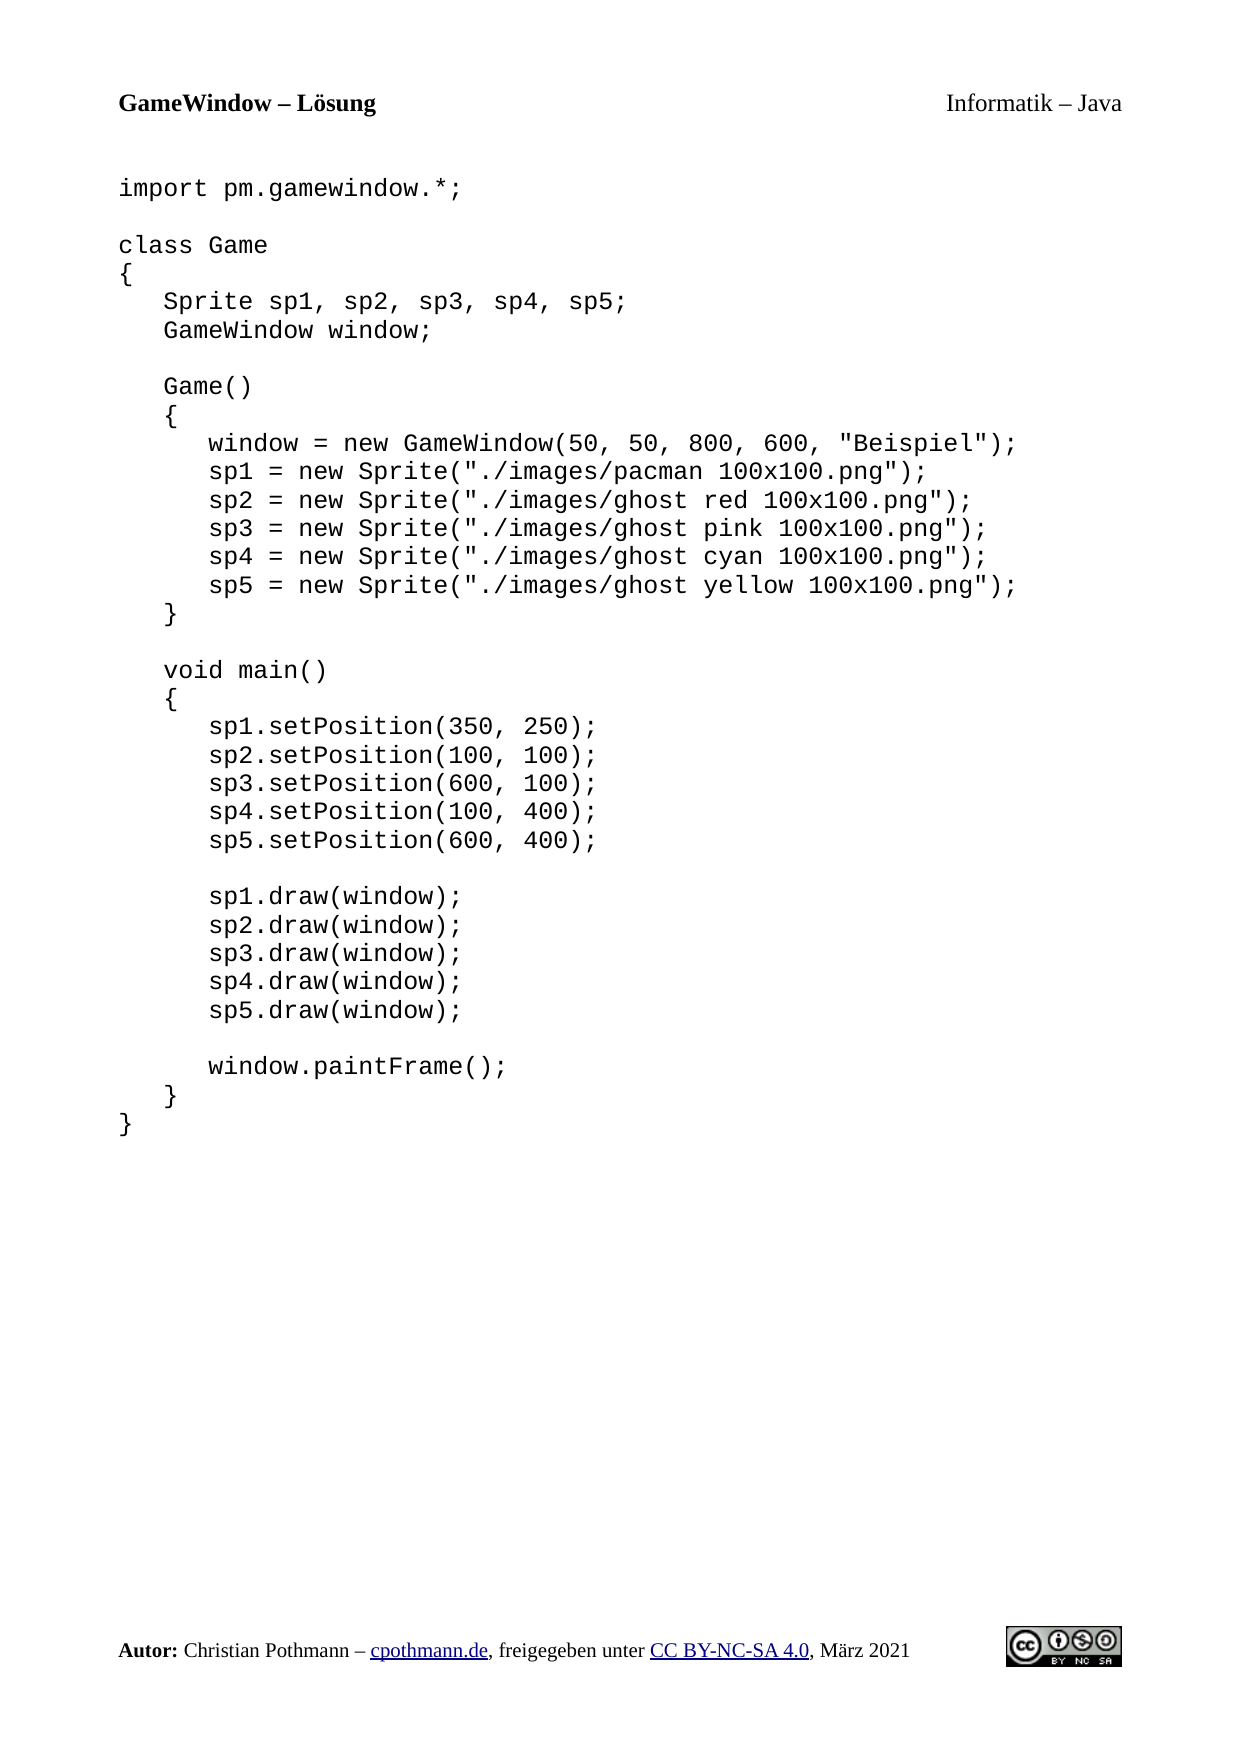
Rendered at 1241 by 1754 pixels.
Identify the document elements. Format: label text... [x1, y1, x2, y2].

text { [118, 261, 1122, 289]
text sp1.draw(window); [118, 884, 1122, 912]
text sp3.setPosition(600, 100); [118, 771, 1122, 799]
text } [118, 1082, 1122, 1111]
text sp5.draw(window); [118, 997, 1122, 1026]
picture [1006, 1626, 1122, 1667]
text Game() [118, 374, 1122, 402]
text sp5 = new Sprite("./images/ghost yellow 100x100.png"); [118, 572, 1122, 601]
text sp3.draw(window); [118, 941, 1122, 969]
text sp1.setPosition(350, 250); [118, 714, 1122, 742]
text window.paintFrame(); [118, 1054, 1122, 1082]
text sp5.setPosition(600, 400); [118, 827, 1122, 856]
text void main() [118, 657, 1122, 686]
text Sprite sp1, sp2, sp3, sp4, sp5; [118, 289, 1122, 317]
text sp3 = new Sprite("./images/ghost pink 100x100.png"); [118, 516, 1122, 544]
text { [118, 686, 1122, 714]
text sp1 = new Sprite("./images/pacman 100x100.png"); [118, 459, 1122, 487]
text Autor: Christian Pothmann – cpothmann.de, freigegeben unter CC BY-NC-SA 4.0, März 2021 [118, 1638, 1006, 1662]
text { [118, 402, 1122, 431]
text sp4.setPosition(100, 400); [118, 799, 1122, 827]
text sp2.draw(window); [118, 912, 1122, 941]
text class Game [118, 232, 1122, 261]
text } [118, 1111, 1122, 1139]
text } [118, 601, 1122, 629]
text sp4 = new Sprite("./images/ghost cyan 100x100.png"); [118, 544, 1122, 572]
text sp2.setPosition(100, 100); [118, 742, 1122, 771]
text GameWindow window; [118, 317, 1122, 346]
text import pm.gamewindow.*; [118, 176, 1122, 204]
text window = new GameWindow(50, 50, 800, 600, "Beispiel"); [118, 431, 1122, 459]
text sp2 = new Sprite("./images/ghost red 100x100.png"); [118, 487, 1122, 516]
text sp4.draw(window); [118, 969, 1122, 997]
